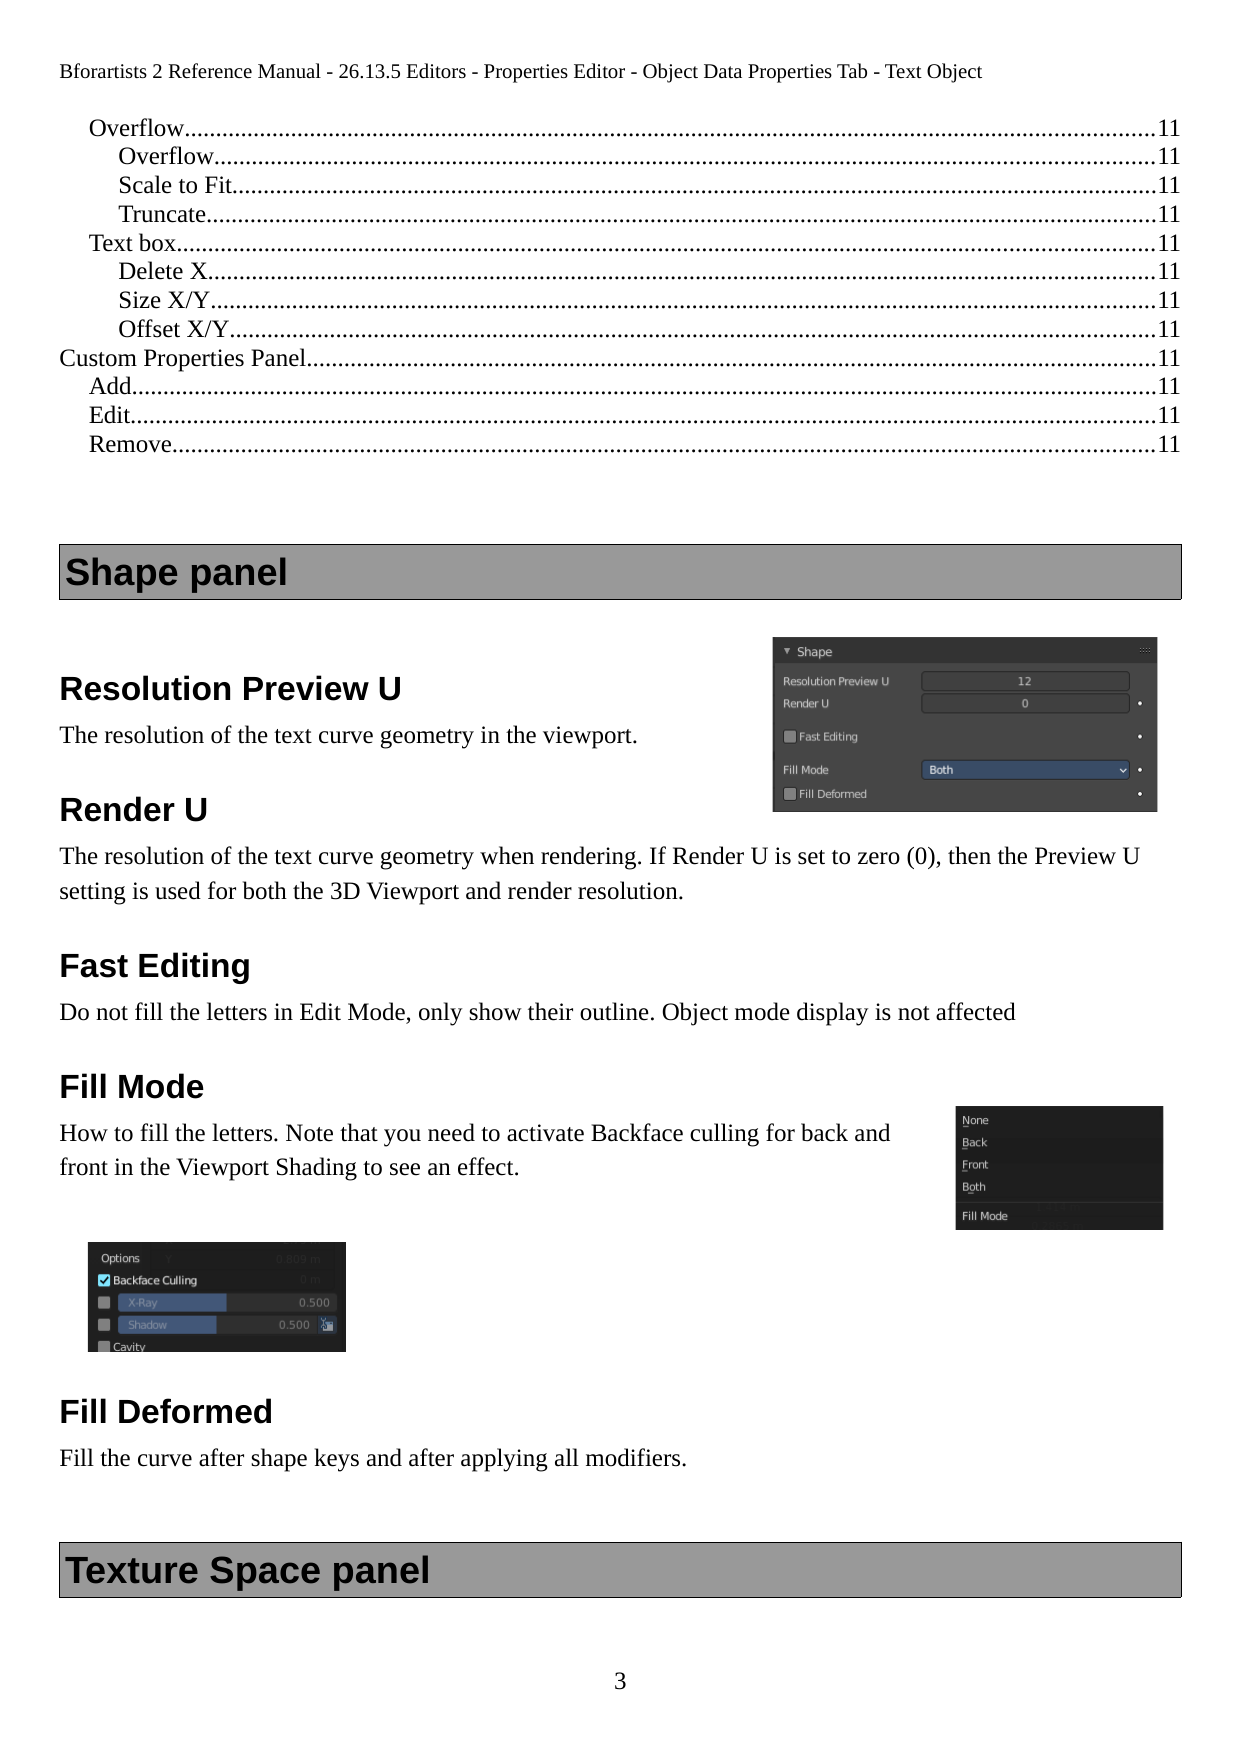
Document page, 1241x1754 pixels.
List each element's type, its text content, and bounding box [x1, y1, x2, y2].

subtitle Render U [59, 790, 1181, 829]
text Custom Properties Panel 11 [59, 343, 1181, 371]
table_header Texture Space panel [60, 1543, 1181, 1597]
subtitle Fill Deformed [59, 1392, 1181, 1431]
text How to fill the letters. Note that you need to activate Backface culling for back and front in the Viewport Shading to see an effect. [59, 1118, 955, 1181]
picture [772, 637, 1158, 812]
text Edit 11 [88, 400, 1181, 429]
picture [87, 1242, 346, 1352]
subtitle Resolution Preview U [59, 669, 772, 708]
subtitle [1158, 669, 1181, 708]
text The resolution of the text curve geometry in the viewport. [59, 720, 772, 749]
text Scale to Fit 11 [118, 170, 1181, 199]
text Fill the curve after shape keys and after applying all modifiers. [59, 1443, 1181, 1472]
subtitle Fast Editing [59, 946, 1181, 984]
text Do not fill the letters in Edit Mode, only show their outline. Object mode display is not affected [59, 997, 1181, 1026]
text Truncate 11 [118, 199, 1181, 228]
text Text box 11 [88, 228, 1181, 256]
text Size X/Y 11 [118, 285, 1181, 314]
picture [955, 1106, 1164, 1230]
text The resolution of the text curve geometry when rendering. If Render U is set to zero (0), then the Preview U setting is used for both the 3D Viewport and render resolution. [59, 841, 1181, 904]
text Add 11 [88, 371, 1181, 400]
text Overflow 11 [88, 113, 1181, 141]
text Offset X/Y 11 [118, 314, 1181, 343]
text Delete X 11 [118, 256, 1181, 285]
text Overflow 11 [118, 141, 1181, 170]
subtitle Fill Mode [59, 1067, 1181, 1105]
text Remove 11 [88, 429, 1181, 458]
table_header Shape panel [60, 545, 1181, 599]
